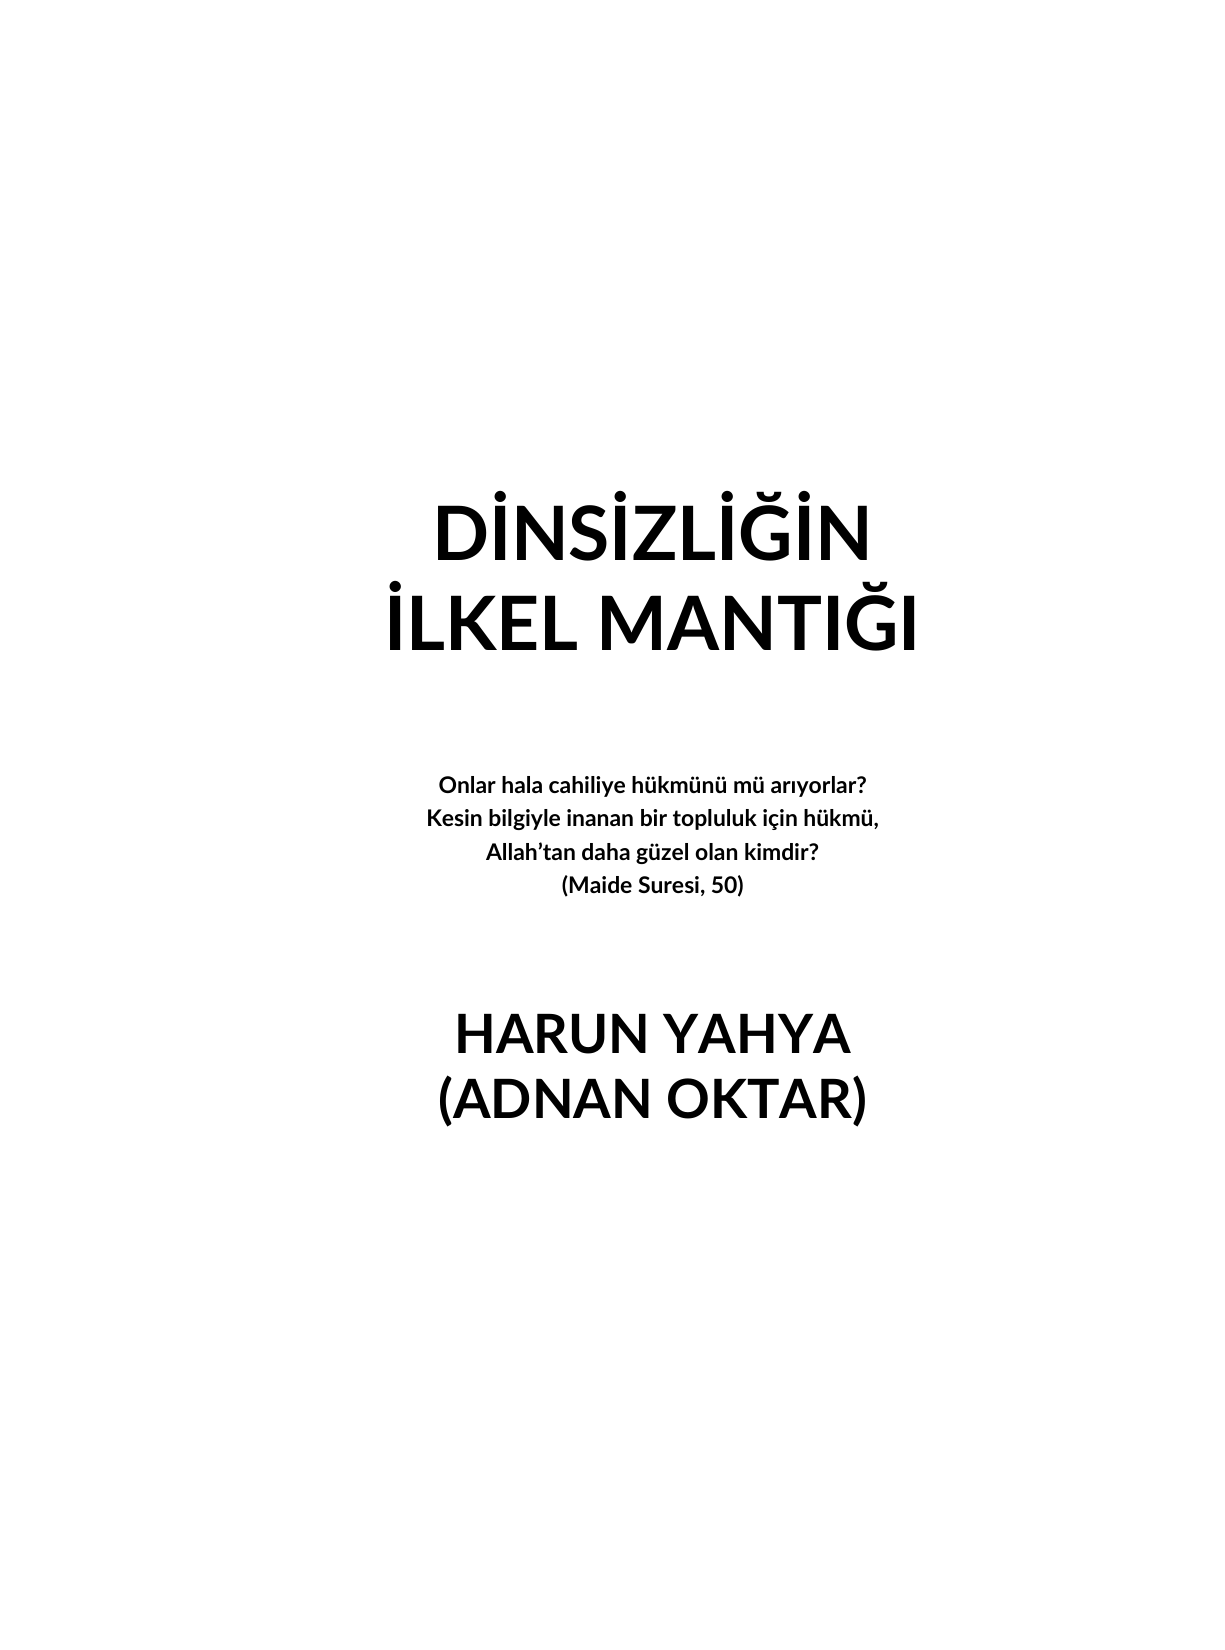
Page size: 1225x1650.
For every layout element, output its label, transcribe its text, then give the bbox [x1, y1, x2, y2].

text Kesin bilgiyle inanan bir topluluk için hükmü, [173, 800, 1073, 833]
text Allah’tan daha güzel olan kimdir? [173, 833, 1073, 867]
text (Maide Suresi, 50) [173, 867, 1073, 900]
text İLKEL MANTIĞI [173, 577, 1073, 667]
text (ADNAN OKTAR) [173, 1065, 1073, 1130]
text HARUN YAHYA [173, 1000, 1073, 1065]
text DİNSİZLİĞİN [173, 487, 1073, 577]
text Onlar hala cahiliye hükmünü mü arıyorlar? [173, 767, 1073, 800]
